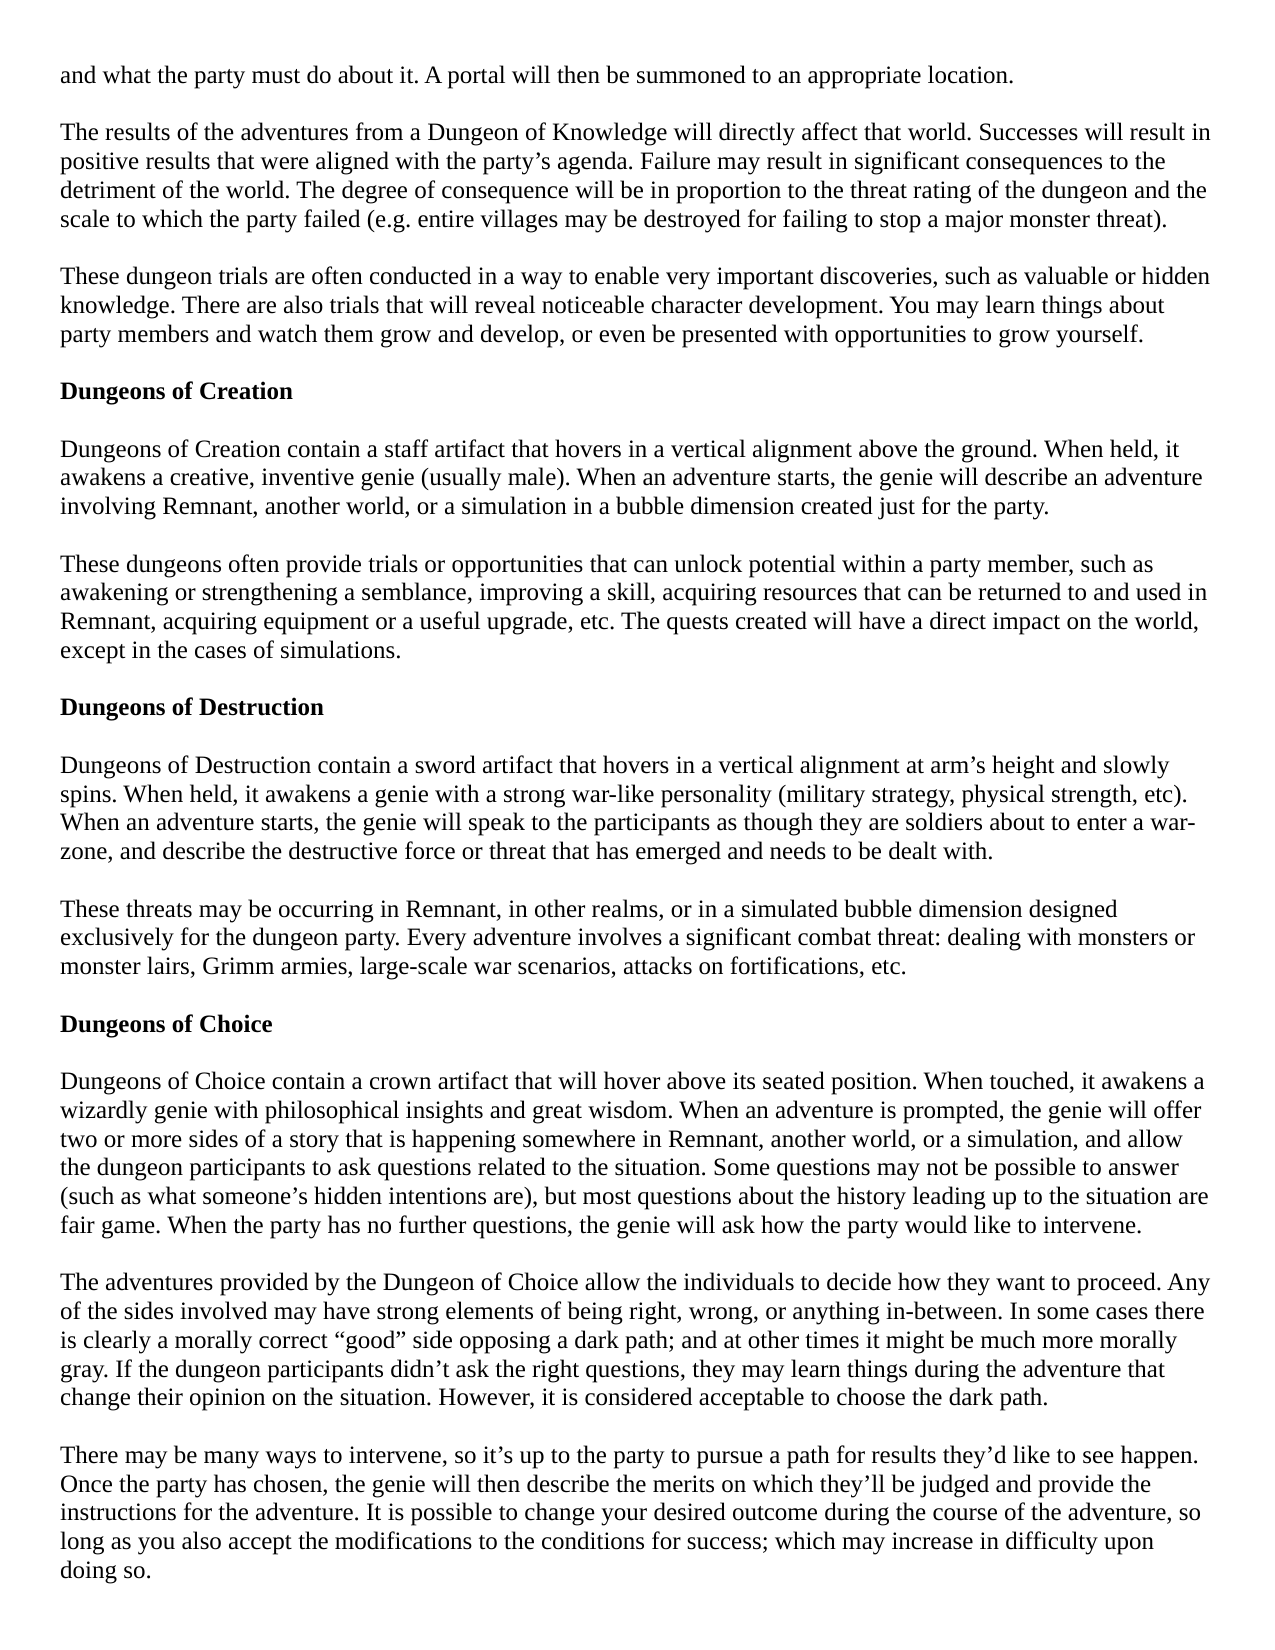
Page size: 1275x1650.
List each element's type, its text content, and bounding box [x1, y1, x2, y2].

text Dungeons of Destruction contain a sword artifact that hovers in a vertical alignment at arm’s height and slowly spins. When held, it awakens a genie with a strong war-like personality (military strategy, physical strength, etc). When an adventure starts, the genie will speak to the participants as though they are soldiers about to enter a war-zone, and describe the destructive force or threat that has emerged and needs to be dealt with. [60, 750, 1215, 865]
subtitle Dungeons of Creation [60, 376, 1215, 405]
text These dungeon trials are often conducted in a way to enable very important discoveries, such as valuable or hidden knowledge. There are also trials that will reveal noticeable character development. You may learn things about party members and watch them grow and develop, or even be presented with opportunities to grow yourself. [60, 261, 1215, 347]
text There may be many ways to intervene, so it’s up to the party to pursue a path for results they’d like to see happen. Once the party has chosen, the genie will then describe the merits on which they’ll be judged and provide the instructions for the adventure. It is possible to change your desired outcome during the course of the adventure, so long as you also accept the modifications to the conditions for success; which may increase in difficulty upon doing so. [60, 1440, 1215, 1584]
text The results of the adventures from a Dungeon of Knowledge will directly affect that world. Successes will result in positive results that were aligned with the party’s agenda. Failure may result in significant consequences to the detriment of the world. The degree of consequence will be in proportion to the threat rating of the dungeon and the scale to which the party failed (e.g. entire villages may be destroyed for failing to stop a major monster threat). [60, 117, 1215, 232]
subtitle Dungeons of Choice [60, 1009, 1215, 1037]
text The adventures provided by the Dungeon of Choice allow the individuals to decide how they want to proceed. Any of the sides involved may have strong elements of being right, wrong, or anything in-between. In some cases there is clearly a morally correct “good” side opposing a dark path; and at other times it might be much more morally gray. If the dungeon participants didn’t ask the right questions, they may learn things during the adventure that change their opinion on the situation. However, it is considered acceptable to choose the dark path. [60, 1267, 1215, 1411]
text Dungeons of Choice contain a crown artifact that will hover above its seated position. When touched, it awakens a wizardly genie with philosophical insights and great wisdom. When an adventure is prompted, the genie will offer two or more sides of a story that is happening somewhere in Remnant, another world, or a simulation, and allow the dungeon participants to ask questions related to the situation. Some questions may not be possible to answer (such as what someone’s hidden intentions are), but most questions about the history leading up to the situation are fair game. When the party has no further questions, the genie will ask how the party would like to intervene. [60, 1066, 1215, 1239]
text These dungeons often provide trials or opportunities that can unlock potential within a party member, such as awakening or strengthening a semblance, improving a skill, acquiring resources that can be returned to and used in Remnant, acquiring equipment or a useful upgrade, etc. The quests created will have a direct impact on the world, except in the cases of simulations. [60, 549, 1215, 664]
subtitle Dungeons of Destruction [60, 692, 1215, 721]
text These threats may be occurring in Remnant, in other realms, or in a simulated bubble dimension designed exclusively for the dungeon party. Every adventure involves a significant combat threat: dealing with monsters or monster lairs, Grimm armies, large-scale war scenarios, attacks on fortifications, etc. [60, 894, 1215, 980]
text and what the party must do about it. A portal will then be summoned to an appropriate location. [60, 60, 1215, 89]
text Dungeons of Creation contain a staff artifact that hovers in a vertical alignment above the ground. When held, it awakens a creative, inventive genie (usually male). When an adventure starts, the genie will describe an adventure involving Remnant, another world, or a simulation in a bubble dimension created just for the party. [60, 434, 1215, 520]
